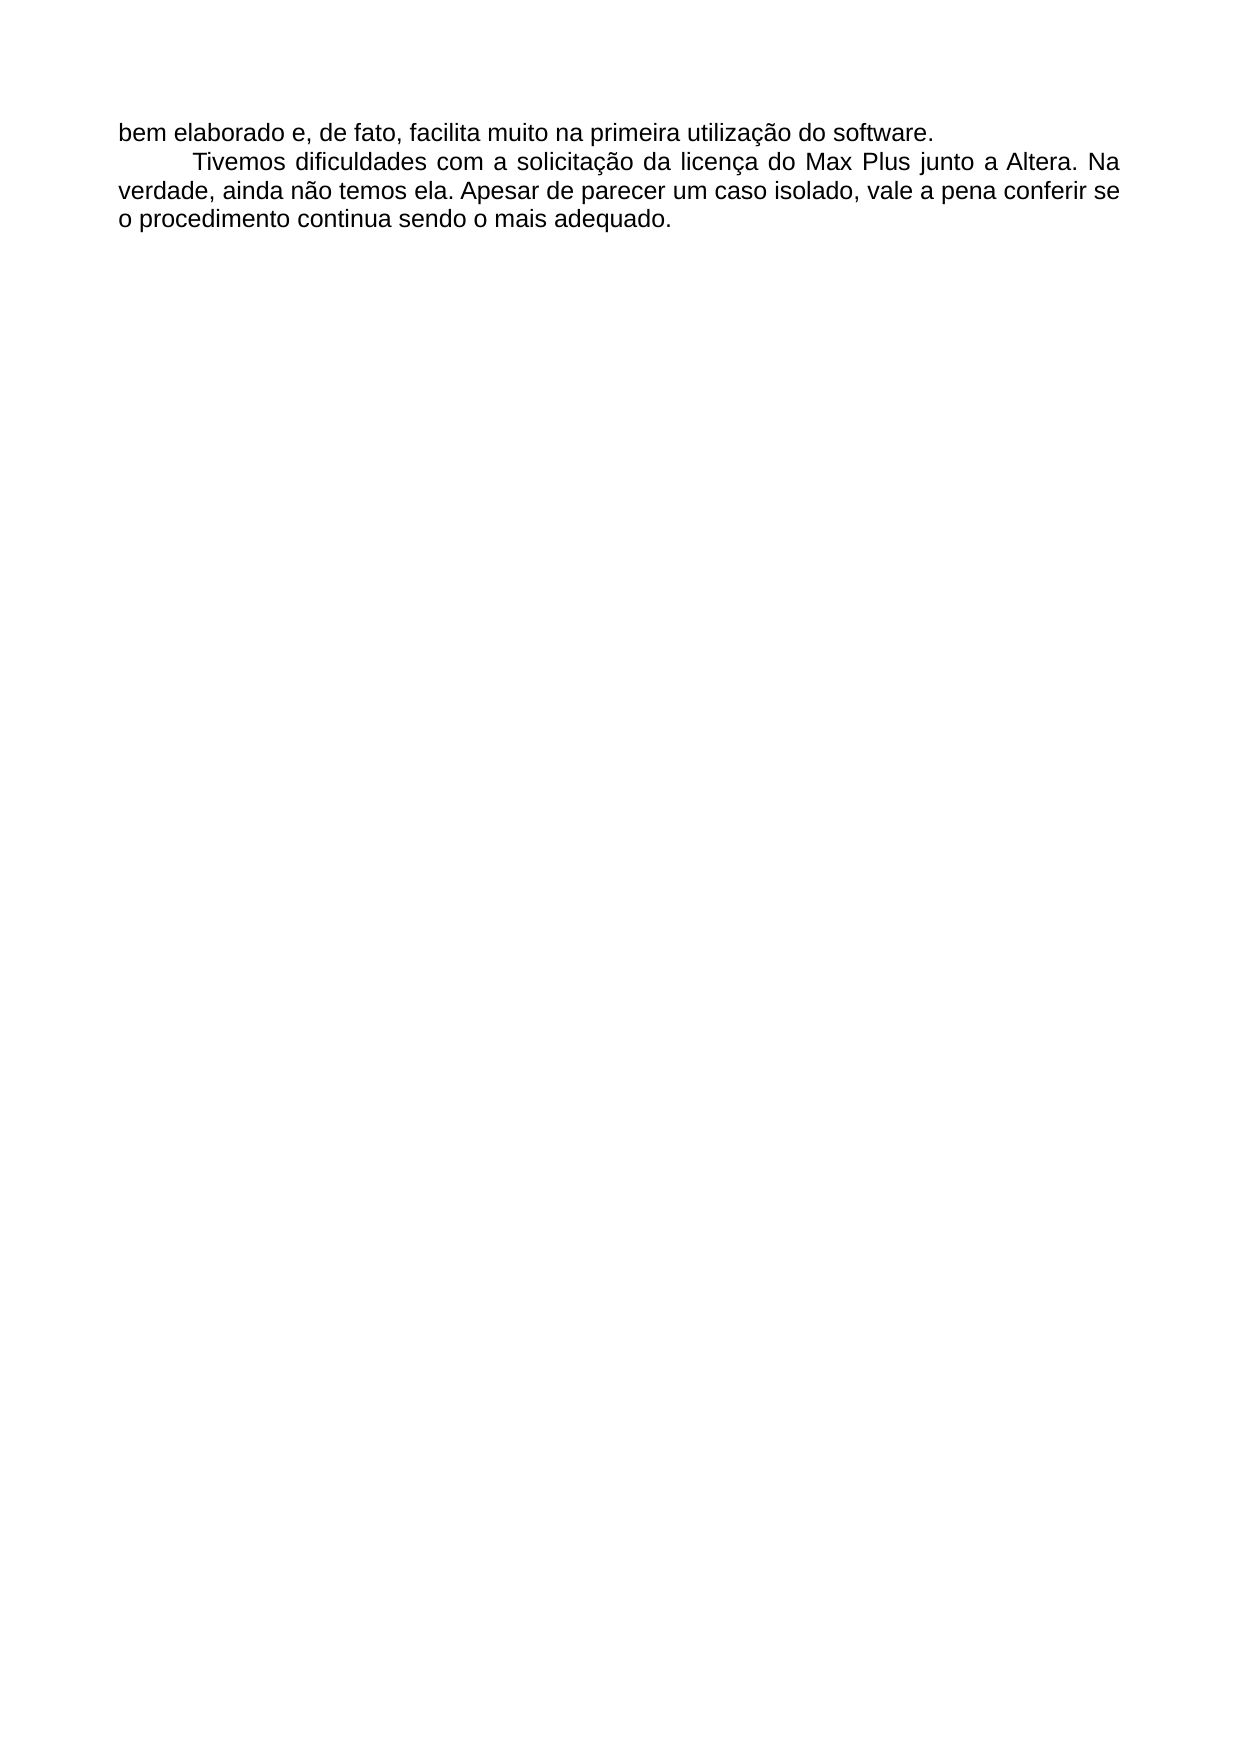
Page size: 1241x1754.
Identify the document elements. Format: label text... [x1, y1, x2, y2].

text bem elaborado e, de fato, facilita muito na primeira utilização do software. [118, 118, 1122, 147]
text Tivemos dificuldades com a solicitação da licença do Max Plus junto a Altera. Na verdade, ainda não temos ela. Apesar de parecer um caso isolado, vale a pena conferir se o procedimento continua sendo o mais adequado. [118, 147, 1122, 233]
